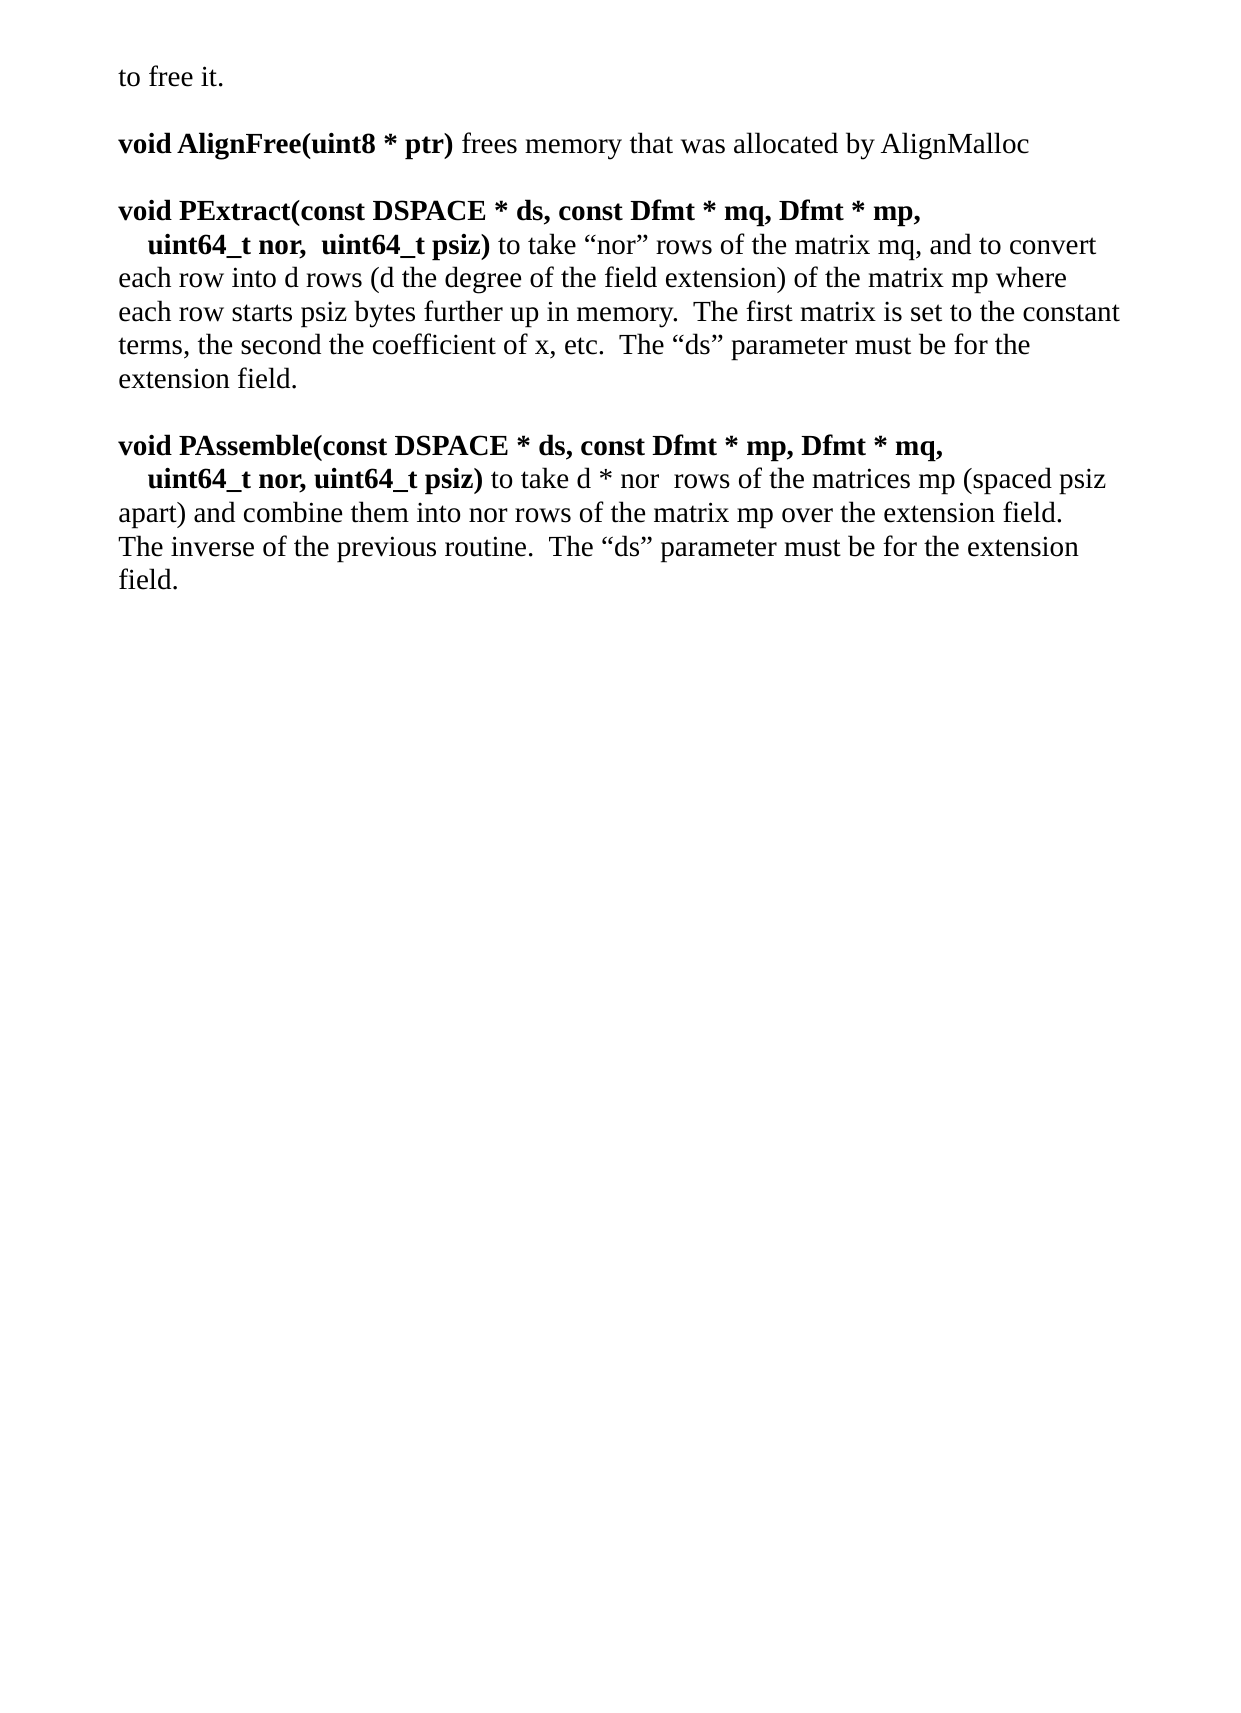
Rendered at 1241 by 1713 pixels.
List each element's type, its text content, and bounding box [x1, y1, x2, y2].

text to free it. [118, 59, 1122, 93]
text uint64_t nor, uint64_t psiz) to take “nor” rows of the matrix mq, and to convert each row into d rows (d the degree of the field extension) of the matrix mp where each row starts psiz bytes further up in memory. The first matrix is set to the constant terms, the second the coefficient of x, etc. The “ds” parameter must be for the extension field. [118, 227, 1122, 394]
text uint64_t nor, uint64_t psiz) to take d * nor rows of the matrices mp (spaced psiz apart) and combine them into nor rows of the matrix mp over the extension field. The inverse of the previous routine. The “ds” parameter must be for the extension field. [118, 462, 1122, 596]
text void AlignFree(uint8 * ptr) frees memory that was allocated by AlignMalloc [118, 126, 1122, 160]
text void PAssemble(const DSPACE * ds, const Dfmt * mp, Dfmt * mq, [118, 428, 1122, 462]
text void PExtract(const DSPACE * ds, const Dfmt * mq, Dfmt * mp, [118, 193, 1122, 227]
